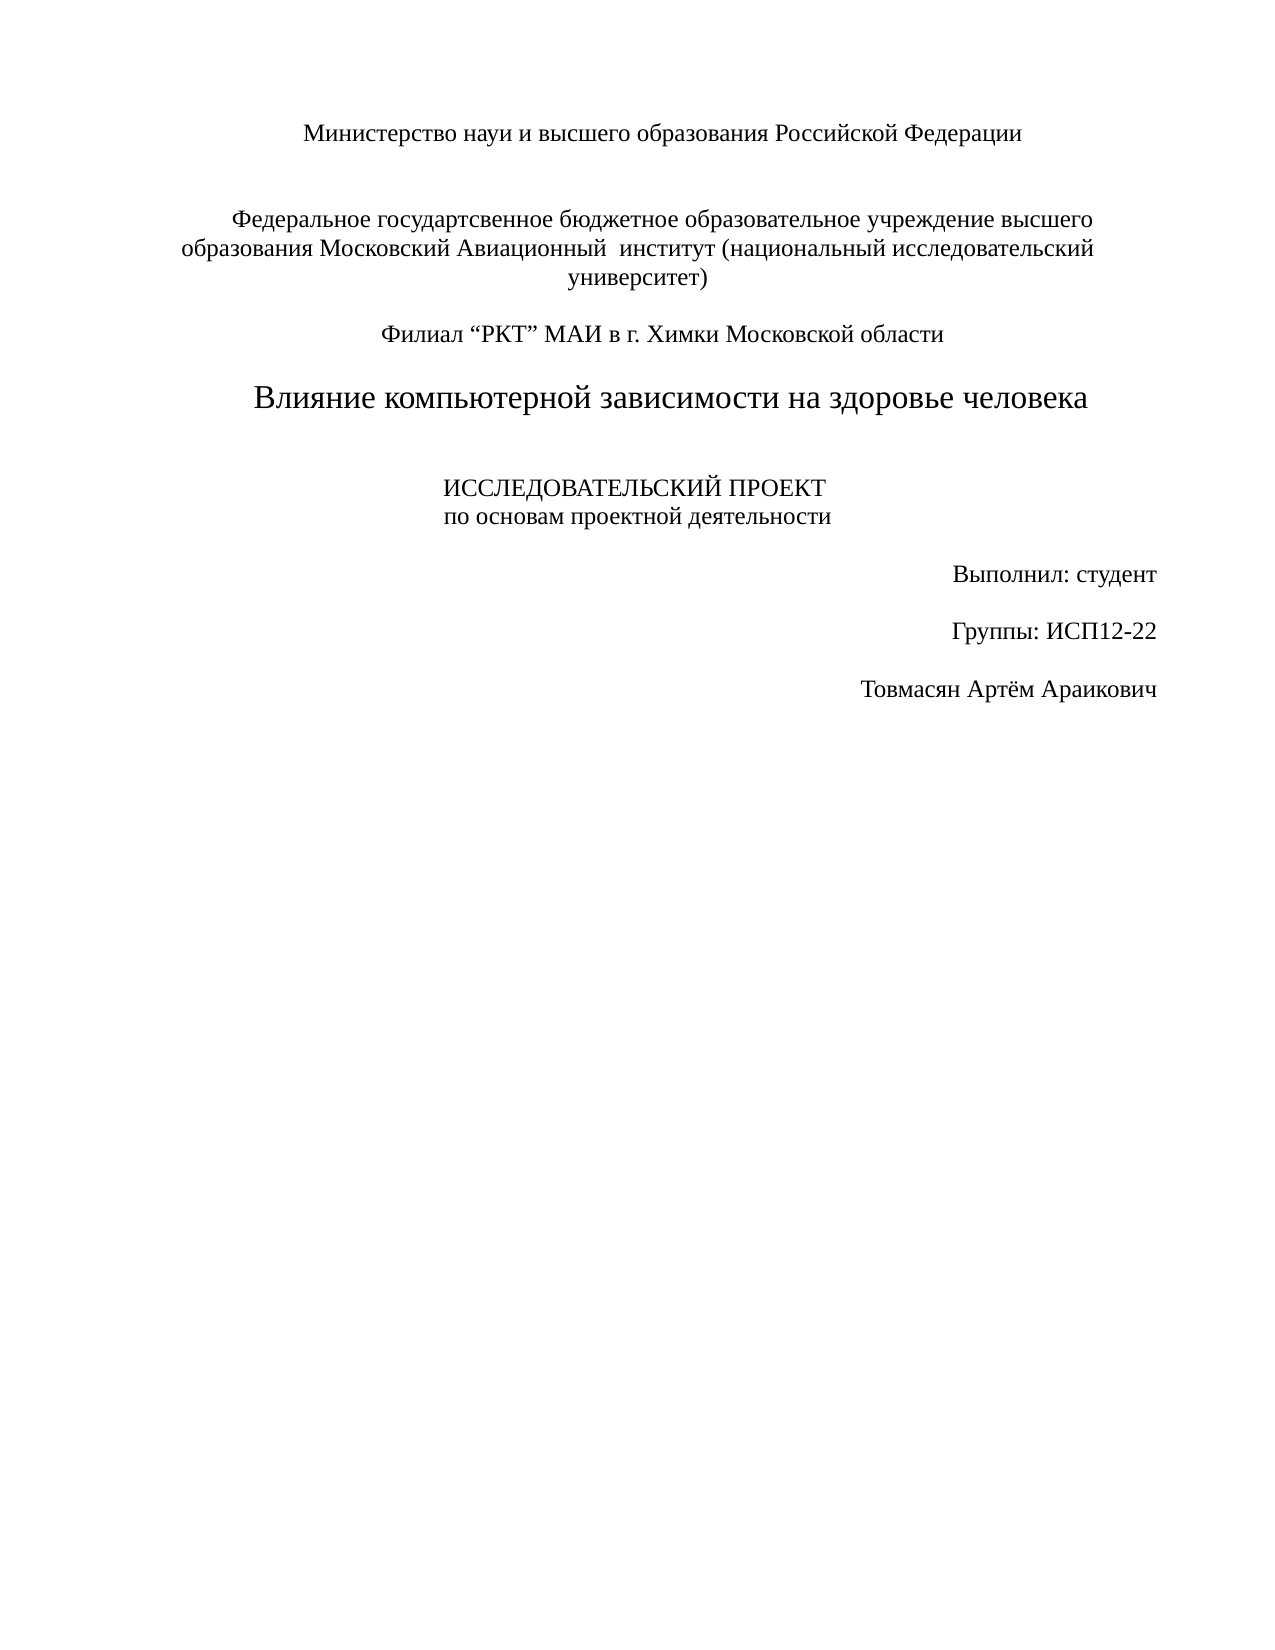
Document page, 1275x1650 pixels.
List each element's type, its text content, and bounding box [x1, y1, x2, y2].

text Федеральное государтсвенное бюджетное образовательное учреждение высшего образования Московский Авиационный институт (национальный исследовательский университет) [118, 204, 1157, 291]
text Филиал “РКТ” МАИ в г. Химки Московской области [118, 319, 1157, 348]
text ИССЛЕДОВАТЕЛЬСКИЙ ПРОЕКТ [118, 473, 1157, 501]
text Выполнил: студент [118, 559, 1157, 588]
text Товмасян Артём Араикович [118, 674, 1157, 703]
text Министерство науи и высшего образования Российской Федерации [118, 118, 1157, 147]
text по основам проектной деятельности [118, 501, 1157, 530]
text Группы: ИСП12-22 [118, 616, 1157, 645]
text Влияние компьютерной зависимости на здоровье человека [118, 377, 1157, 415]
